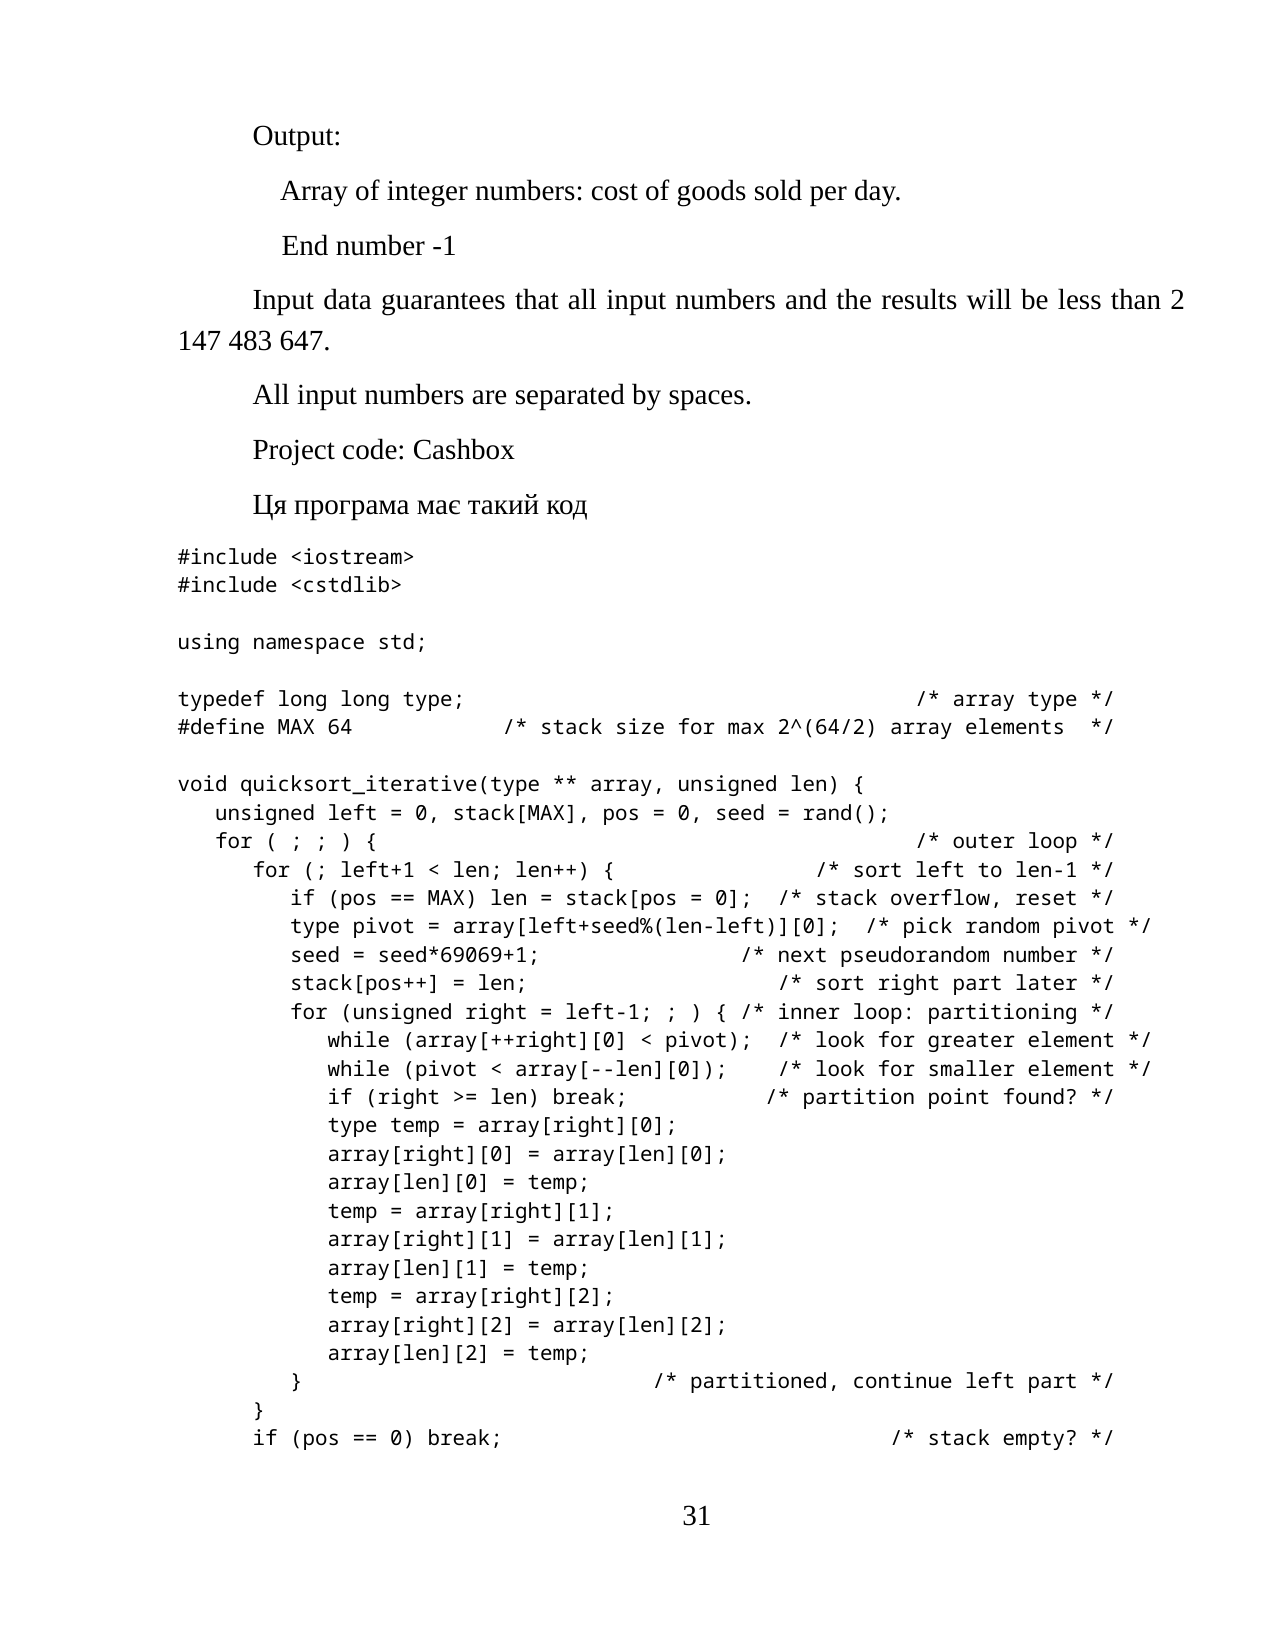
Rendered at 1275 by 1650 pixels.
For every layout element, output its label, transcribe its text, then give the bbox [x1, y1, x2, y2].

text } [177, 1395, 1186, 1423]
text array[right][1] = array[len][1]; [177, 1224, 1186, 1253]
text End number -1 [177, 228, 1186, 261]
text temp = array[right][1]; [177, 1196, 1186, 1224]
text Input data guarantees that all input numbers and the results will be less than 2 147 483 647. [177, 282, 1186, 356]
text All input numbers are separated by spaces. [177, 377, 1186, 411]
text #include <cstdlib> [177, 570, 1186, 599]
text for (unsigned right = left-1; ; ) { /* inner loop: partitioning */ [177, 997, 1186, 1025]
text } /* partitioned, continue left part */ [177, 1367, 1186, 1395]
text if (right >= len) break; /* partition point found? */ [177, 1082, 1186, 1111]
text Array of integer numbers: cost of goods sold per day. [177, 173, 1186, 206]
text array[len][1] = temp; [177, 1253, 1186, 1281]
text #define MAX 64 /* stack size for max 2^(64/2) array elements */ [177, 712, 1186, 741]
text while (pivot < array[--len][0]); /* look for smaller element */ [177, 1054, 1186, 1082]
text Output: [177, 118, 1186, 152]
text typedef long long type; /* array type */ [177, 684, 1186, 712]
text for (; left+1 < len; len++) { /* sort left to len-1 */ [177, 855, 1186, 883]
text unsigned left = 0, stack[MAX], pos = 0, seed = rand(); [177, 798, 1186, 826]
text array[len][2] = temp; [177, 1338, 1186, 1367]
text stack[pos++] = len; /* sort right part later */ [177, 968, 1186, 997]
text Ця програма має такий код [177, 487, 1186, 521]
text type pivot = array[left+seed%(len-left)][0]; /* pick random pivot */ [177, 912, 1186, 940]
text void quicksort_iterative(type ** array, unsigned len) { [177, 769, 1186, 798]
text Project code: Cashbox [177, 432, 1186, 466]
text array[right][2] = array[len][2]; [177, 1310, 1186, 1338]
text array[right][0] = array[len][0]; [177, 1139, 1186, 1167]
text seed = seed*69069+1; /* next pseudorandom number */ [177, 940, 1186, 968]
text type temp = array[right][0]; [177, 1111, 1186, 1139]
text using namespace std; [177, 627, 1186, 656]
text while (array[++right][0] < pivot); /* look for greater element */ [177, 1025, 1186, 1054]
text if (pos == MAX) len = stack[pos = 0]; /* stack overflow, reset */ [177, 883, 1186, 912]
text #include <iostream> [177, 542, 1186, 570]
text temp = array[right][2]; [177, 1281, 1186, 1310]
text for ( ; ; ) { /* outer loop */ [177, 826, 1186, 855]
text array[len][0] = temp; [177, 1167, 1186, 1196]
text if (pos == 0) break; /* stack empty? */ [177, 1423, 1186, 1452]
